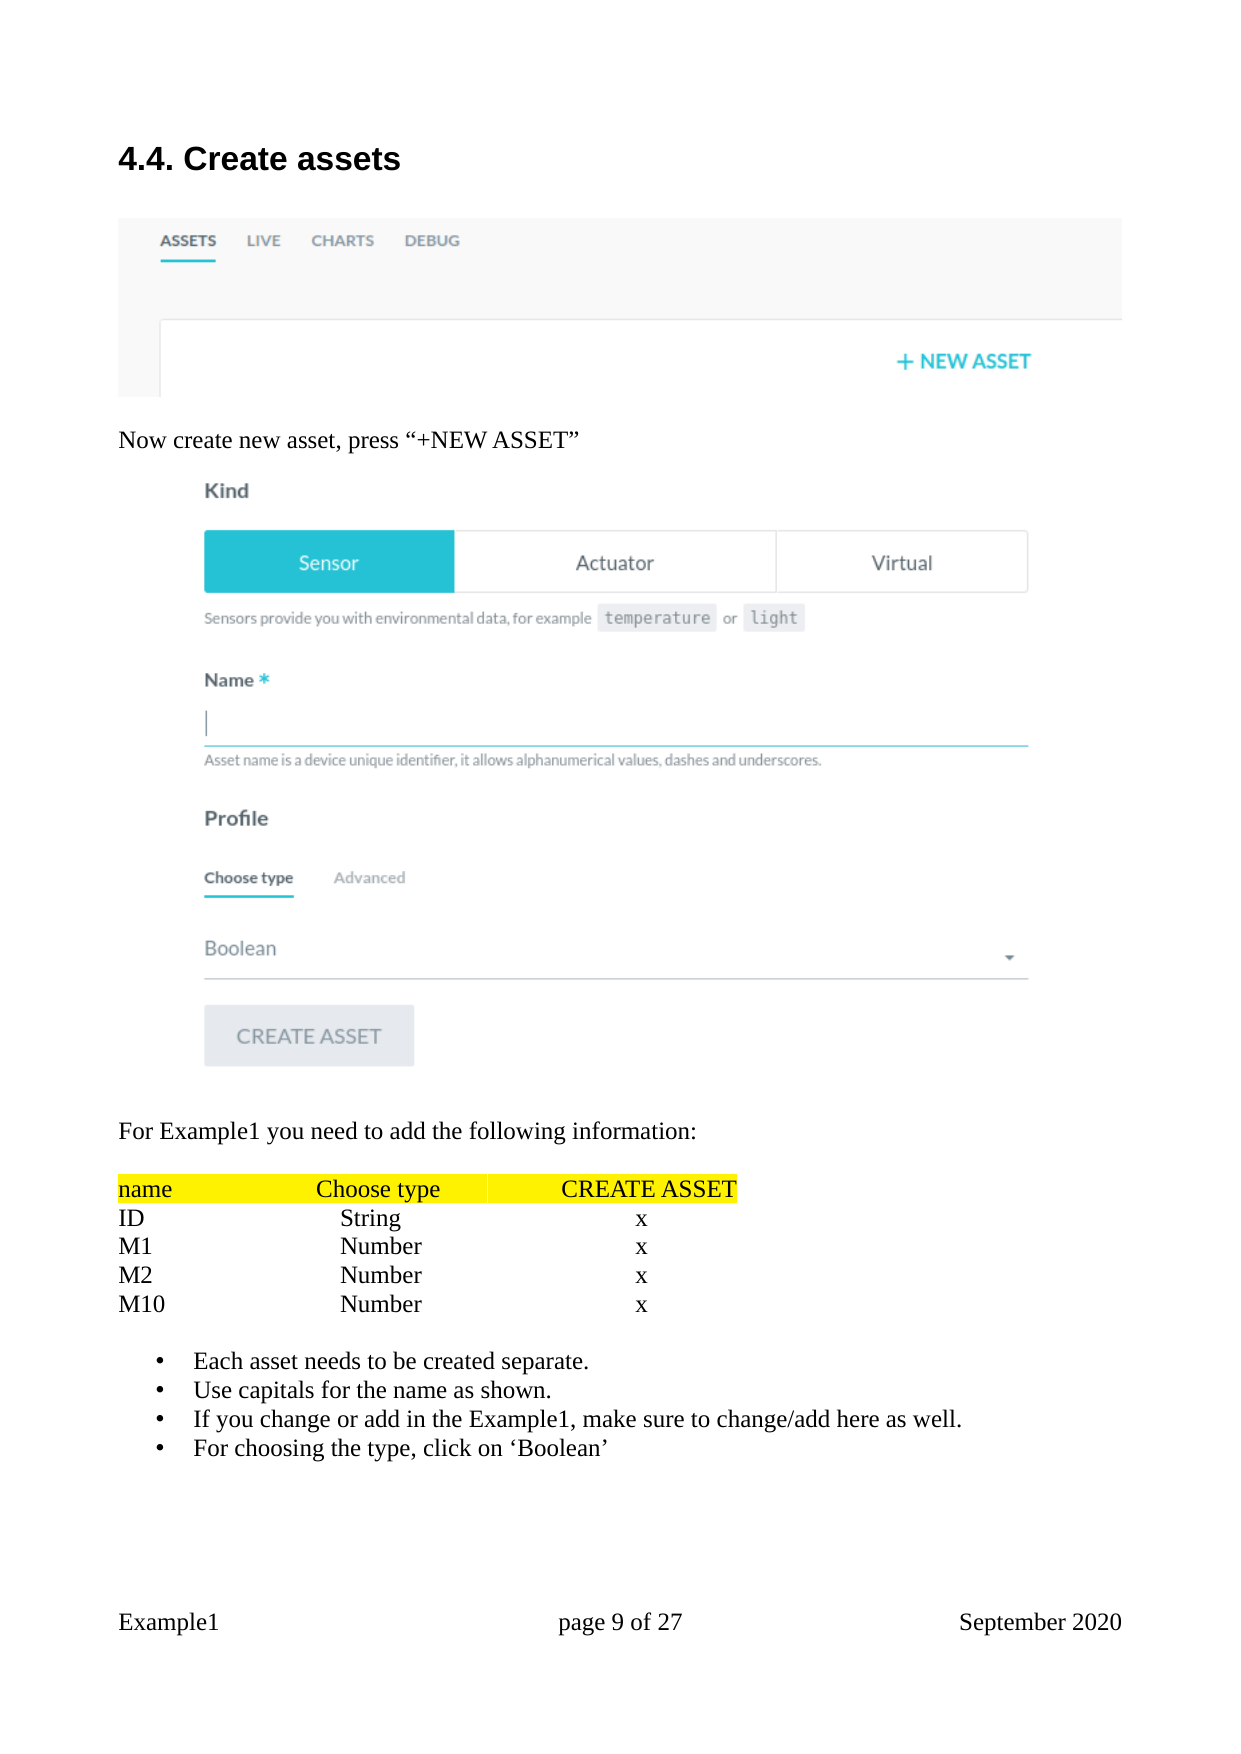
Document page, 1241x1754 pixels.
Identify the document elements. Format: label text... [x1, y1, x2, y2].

text Now create new asset, press “+NEW ASSET” [118, 426, 1122, 454]
text M1 Number x [118, 1231, 1122, 1260]
list Each asset needs to be created separate. [156, 1346, 1122, 1375]
subtitle 4.4. Create assets [118, 139, 1122, 178]
text M2 Number x [118, 1260, 1122, 1289]
picture [118, 218, 1123, 397]
list Use capitals for the name as shown. [156, 1375, 1122, 1404]
list For choosing the type, click on ‘Boolean’ [156, 1433, 1122, 1461]
text name Choose type CREATE ASSET [118, 1174, 1122, 1203]
picture [171, 454, 1069, 1088]
text For Example1 you need to add the following information: [118, 1116, 1122, 1145]
text ID String x [118, 1203, 1122, 1231]
list If you change or add in the Example1, make sure to change/add here as well. [156, 1404, 1122, 1433]
text M10 Number x [118, 1289, 1122, 1318]
